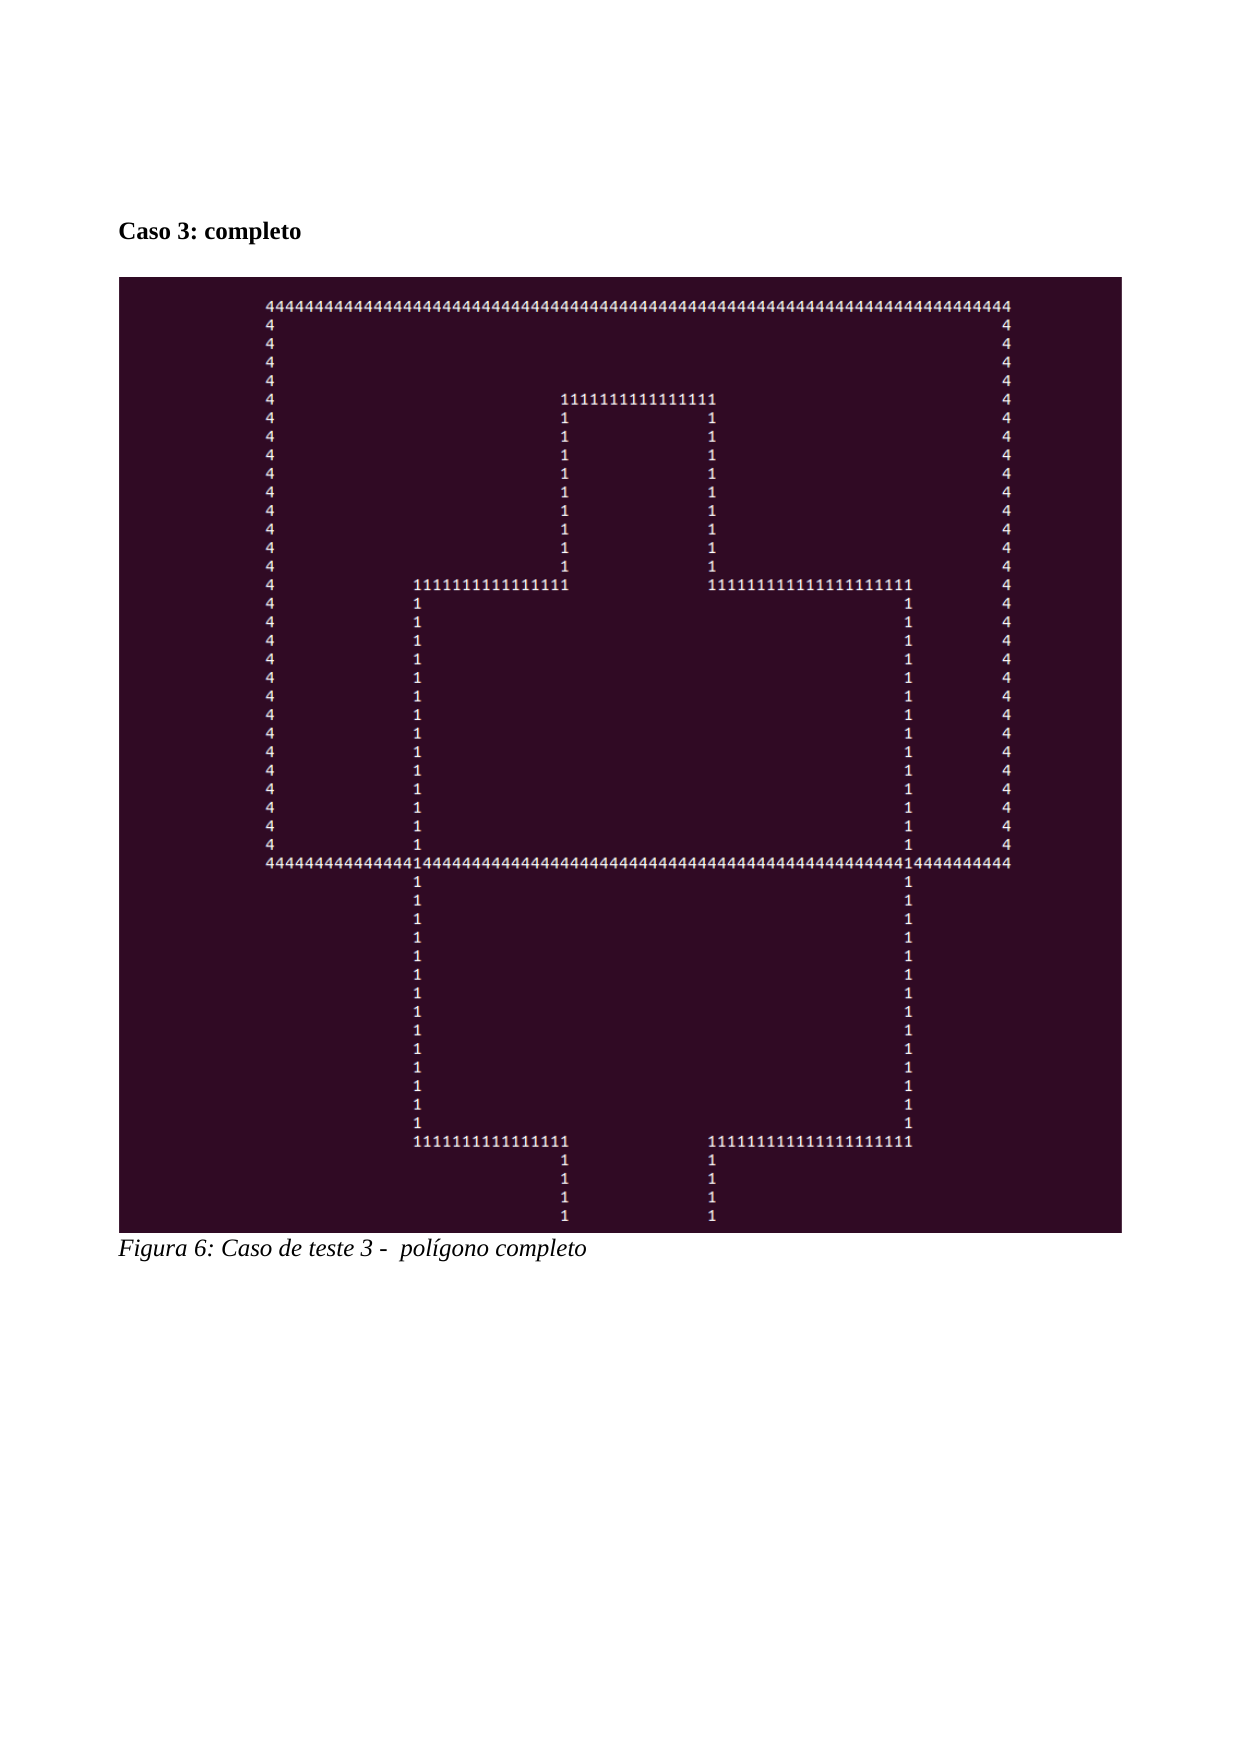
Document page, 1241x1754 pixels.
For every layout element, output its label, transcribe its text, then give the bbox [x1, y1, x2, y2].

picture [118, 277, 1123, 1233]
text Caso 3: completo [118, 216, 1122, 245]
text Figura 6: Caso de teste 3 - polígono completo [118, 1233, 1122, 1261]
